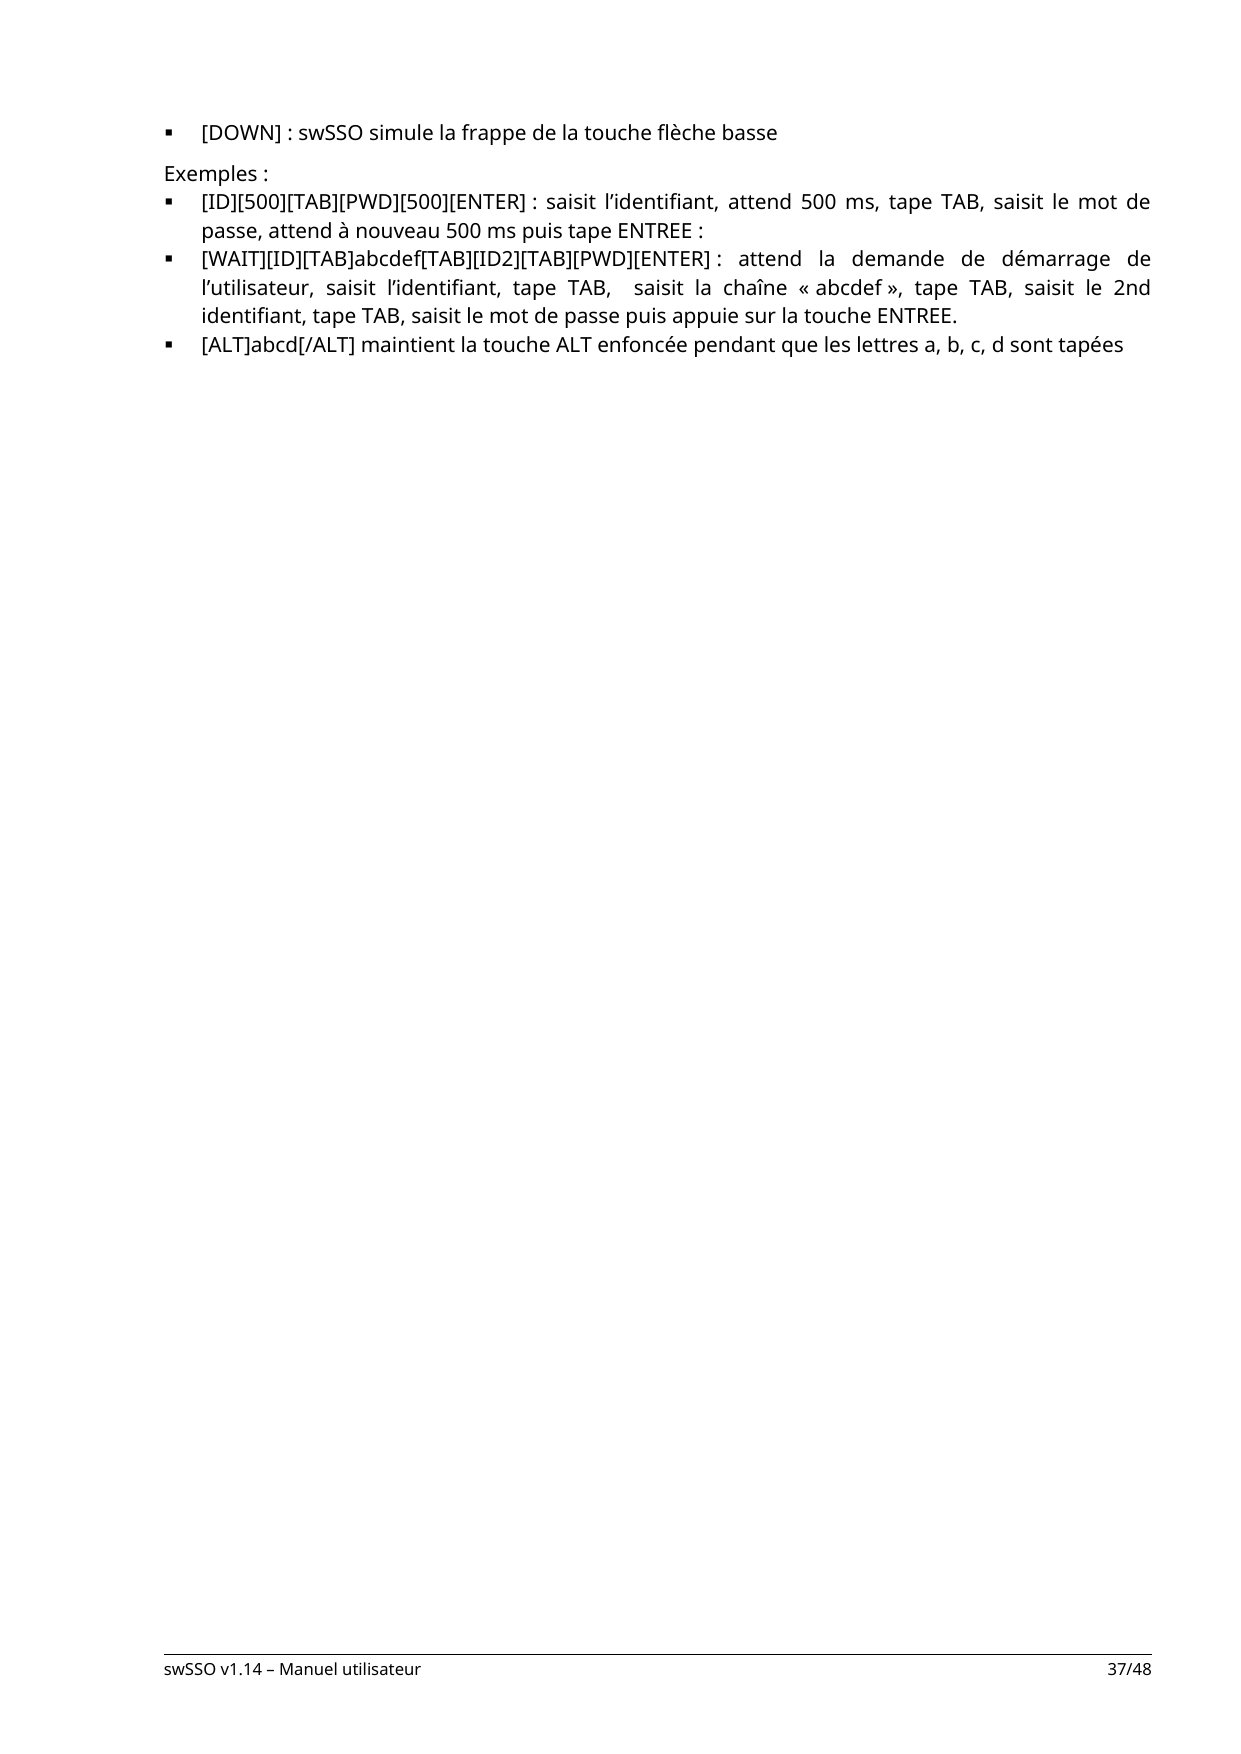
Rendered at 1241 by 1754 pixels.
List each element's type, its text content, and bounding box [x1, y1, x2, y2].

list [ID][500][TAB][PWD][500][ENTER] : saisit l’identifiant, attend 500 ms, tape TAB, saisit le mot de passe, attend à nouveau 500 ms puis tape ENTREE : [164, 187, 1152, 244]
list [DOWN] : swSSO simule la frappe de la touche flèche basse [164, 118, 1152, 147]
list [WAIT][ID][TAB]abcdef[TAB][ID2][TAB][PWD][ENTER] : attend la demande de démarrage de l’utilisateur, saisit l’identifiant, tape TAB, saisit la chaîne « abcdef », tape TAB, saisit le 2nd identifiant, tape TAB, saisit le mot de passe puis appuie sur la touche ENTREE. [164, 244, 1152, 330]
text Exemples : [164, 159, 1152, 187]
list [ALT]abcd[/ALT] maintient la touche ALT enfoncée pendant que les lettres a, b, c, d sont tapées [164, 330, 1152, 358]
